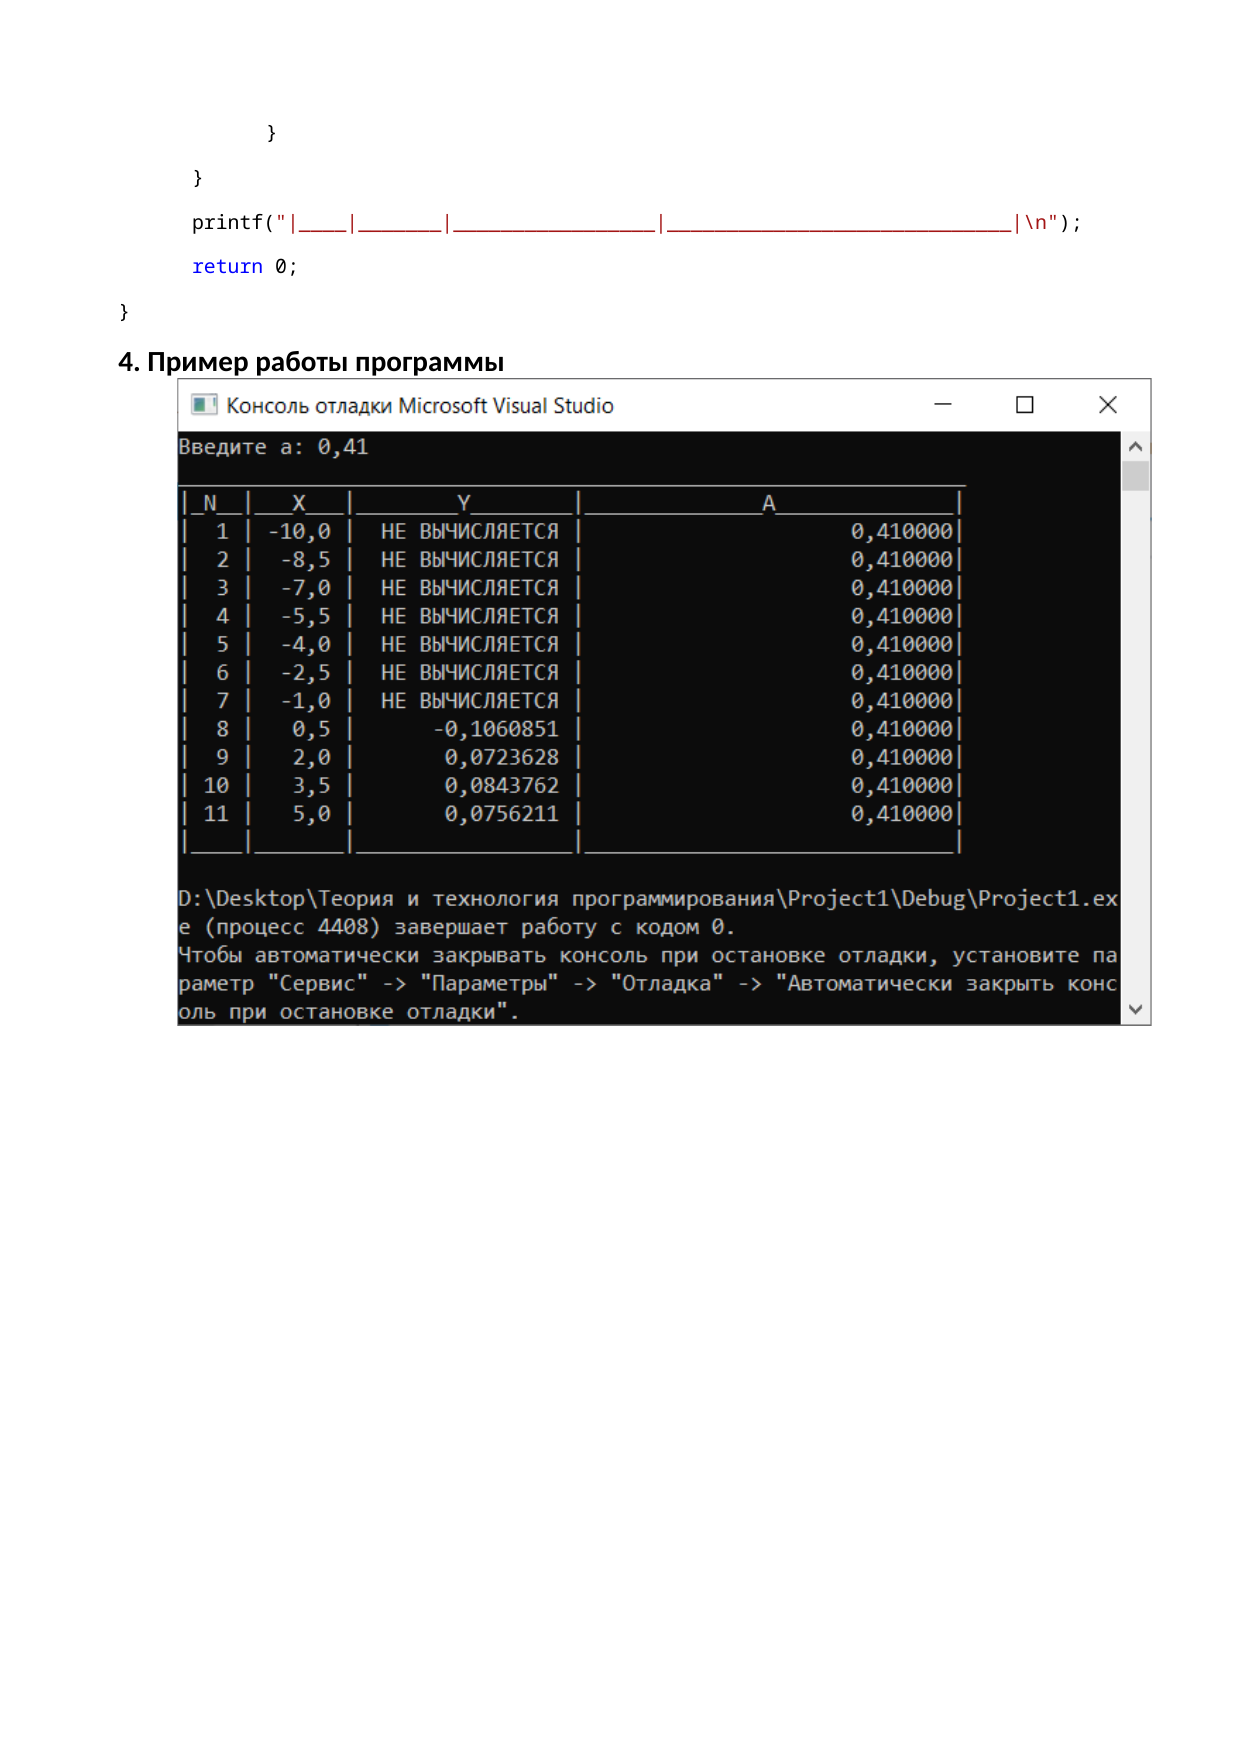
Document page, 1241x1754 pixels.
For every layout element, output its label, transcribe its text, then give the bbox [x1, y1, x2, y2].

text 4. Пример работы программы [118, 343, 1181, 378]
text printf("|____|_______|_________________|_____________________________|\n"); [118, 208, 1181, 235]
text return 0; [118, 253, 1181, 280]
text } [118, 163, 1181, 190]
text } [118, 118, 1181, 145]
text } [118, 298, 1181, 325]
